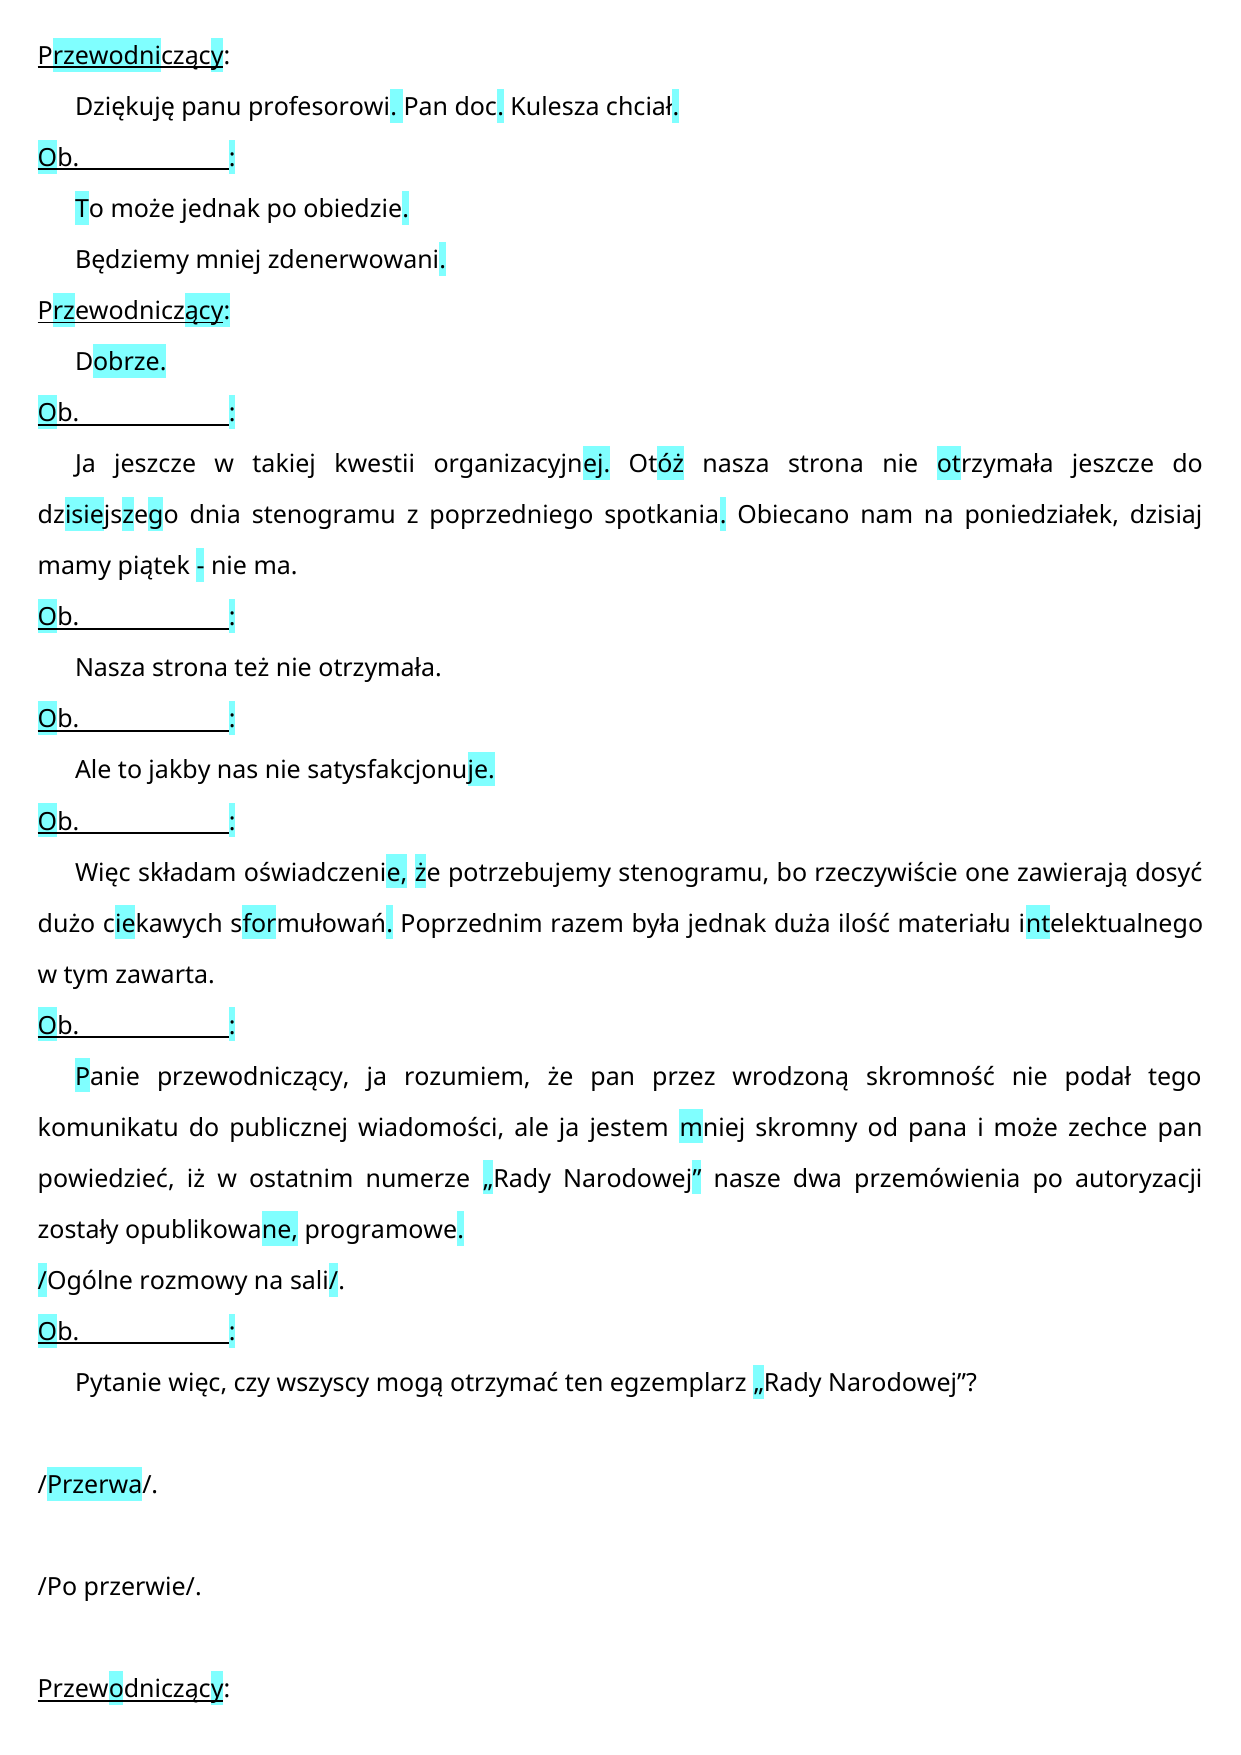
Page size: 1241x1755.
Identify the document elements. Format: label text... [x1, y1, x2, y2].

text Ob. : [37, 1007, 1203, 1041]
text Pytanie więc, czy wszyscy mogą otrzymać ten egzemplarz „Rady Narodowej”? [37, 1364, 1203, 1399]
text Ob. : [37, 599, 1203, 633]
text To może jednak po obiedzie. [37, 191, 1203, 225]
text /Przerwa/. [37, 1467, 1203, 1501]
text Ob. : [37, 701, 1203, 735]
text Będziemy mniej zdenerwowani. [37, 242, 1203, 276]
text Ob. : [37, 803, 1203, 837]
text /Po przerwie/. [37, 1569, 1203, 1603]
text Przewodniczący: [37, 1671, 1203, 1705]
text Panie przewodniczący, ja rozumiem, że pan przez wrodzoną skromność nie podał tego komunikatu do publicznej wiadomości, ale ja jestem mniej skromny od pana i może zechce pan powiedzieć, iż w ostatnim numerze „Rady Narodowej” nasze dwa przemówienia po autoryzacji zostały opublikowane, programowe. [37, 1058, 1203, 1246]
text Przewodniczący: [37, 293, 1203, 327]
text Ob. : [37, 395, 1203, 429]
text Dobrze. [37, 344, 1203, 378]
text /Ogólne rozmowy na sali/. [37, 1262, 1203, 1297]
text Ja jeszcze w takiej kwestii organizacyjnej. Otóż nasza strona nie otrzymała jeszcze do dzisiejszego dnia stenogramu z poprzedniego spotkania. Obiecano nam na poniedziałek, dzisiaj mamy piątek - nie ma. [37, 446, 1203, 582]
text Ale to jakby nas nie satysfakcjonuje. [37, 752, 1203, 786]
text Więc składam oświadczenie, że potrzebujemy stenogramu, bo rzeczywiście one zawierają dosyć dużo ciekawych sformułowań. Poprzednim razem była jednak duża ilość materiału intelektualnego w tym zawarta. [37, 854, 1203, 990]
text Ob. : [37, 1313, 1203, 1348]
text Nasza strona też nie otrzymała. [37, 650, 1203, 684]
text Ob. : [37, 139, 1203, 174]
text Dziękuję panu profesorowi. Pan doc. Kulesza chciał. [37, 88, 1203, 123]
text Przewodniczący: [37, 37, 1203, 72]
